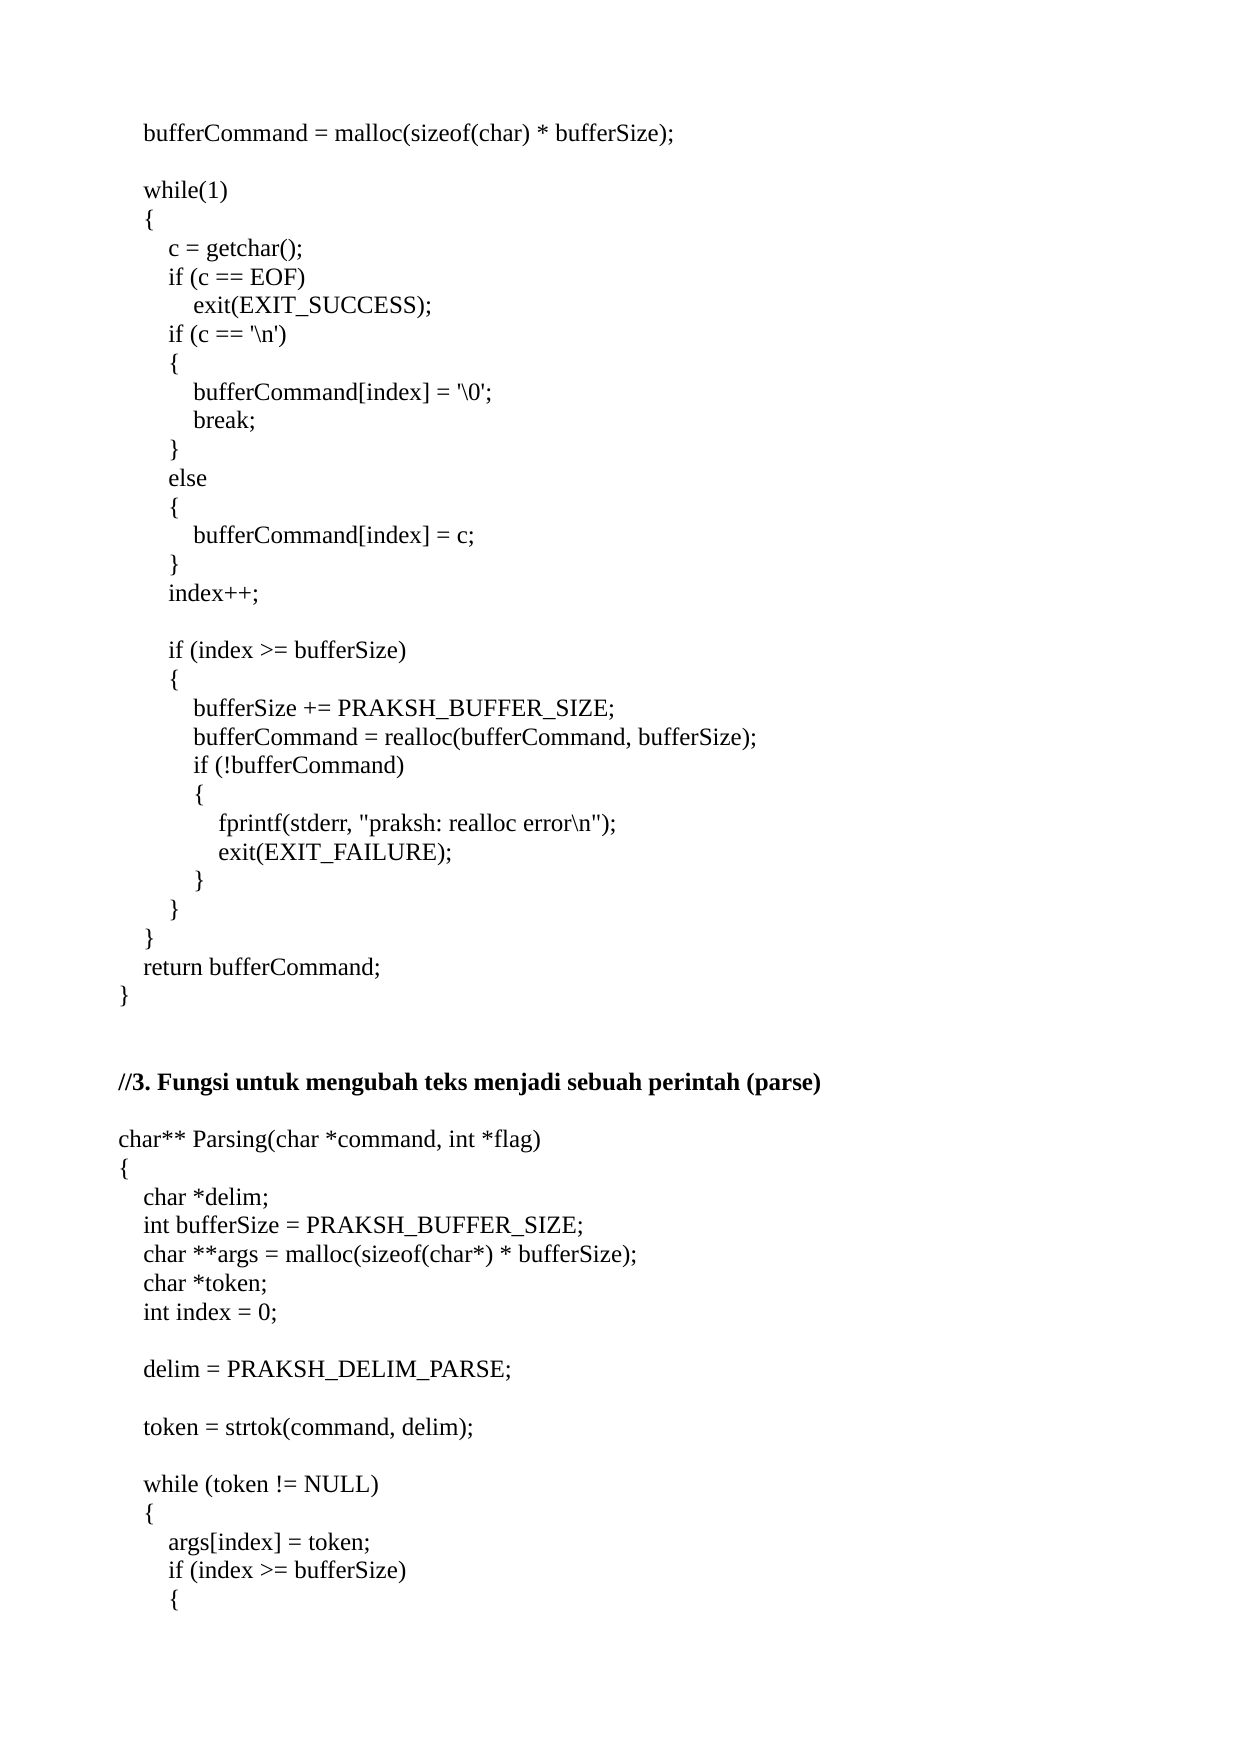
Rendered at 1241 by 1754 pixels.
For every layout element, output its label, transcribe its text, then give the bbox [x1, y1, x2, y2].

text //3. Fungsi untuk mengubah teks menjadi sebuah perintah (parse) [118, 1067, 1122, 1096]
text break; [118, 406, 1122, 434]
text { [118, 348, 1122, 377]
text char *delim; [118, 1182, 1122, 1211]
text if (!bufferCommand) [118, 751, 1122, 779]
text index++; [118, 578, 1122, 607]
text char** Parsing(char *command, int *flag) [118, 1124, 1122, 1153]
text bufferCommand[index] = c; [118, 521, 1122, 549]
text int index = 0; [118, 1297, 1122, 1326]
text exit(EXIT_SUCCESS); [118, 291, 1122, 319]
text while(1) [118, 176, 1122, 204]
text { [118, 1584, 1122, 1613]
text c = getchar(); [118, 233, 1122, 262]
text } [118, 549, 1122, 578]
text if (index >= bufferSize) [118, 636, 1122, 664]
text char **args = malloc(sizeof(char*) * bufferSize); [118, 1239, 1122, 1268]
text bufferCommand = malloc(sizeof(char) * bufferSize); [118, 118, 1122, 147]
text char *token; [118, 1268, 1122, 1297]
text return bufferCommand; [118, 952, 1122, 981]
text if (index >= bufferSize) [118, 1556, 1122, 1584]
text exit(EXIT_FAILURE); [118, 837, 1122, 866]
text } [118, 866, 1122, 894]
text fprintf(stderr, "praksh: realloc error\n"); [118, 808, 1122, 837]
text } [118, 434, 1122, 463]
text { [118, 1498, 1122, 1527]
text } [118, 981, 1122, 1009]
text } [118, 923, 1122, 952]
text while (token != NULL) [118, 1469, 1122, 1498]
text if (c == EOF) [118, 262, 1122, 291]
text int bufferSize = PRAKSH_BUFFER_SIZE; [118, 1211, 1122, 1239]
text delim = PRAKSH_DELIM_PARSE; [118, 1354, 1122, 1383]
text bufferCommand = realloc(bufferCommand, bufferSize); [118, 722, 1122, 751]
text { [118, 664, 1122, 693]
text bufferCommand[index] = '\0'; [118, 377, 1122, 406]
text if (c == '\n') [118, 319, 1122, 348]
text else [118, 463, 1122, 492]
text { [118, 492, 1122, 521]
text { [118, 204, 1122, 233]
text { [118, 779, 1122, 808]
text } [118, 894, 1122, 923]
text bufferSize += PRAKSH_BUFFER_SIZE; [118, 693, 1122, 722]
text args[index] = token; [118, 1527, 1122, 1556]
text { [118, 1153, 1122, 1182]
text token = strtok(command, delim); [118, 1412, 1122, 1441]
